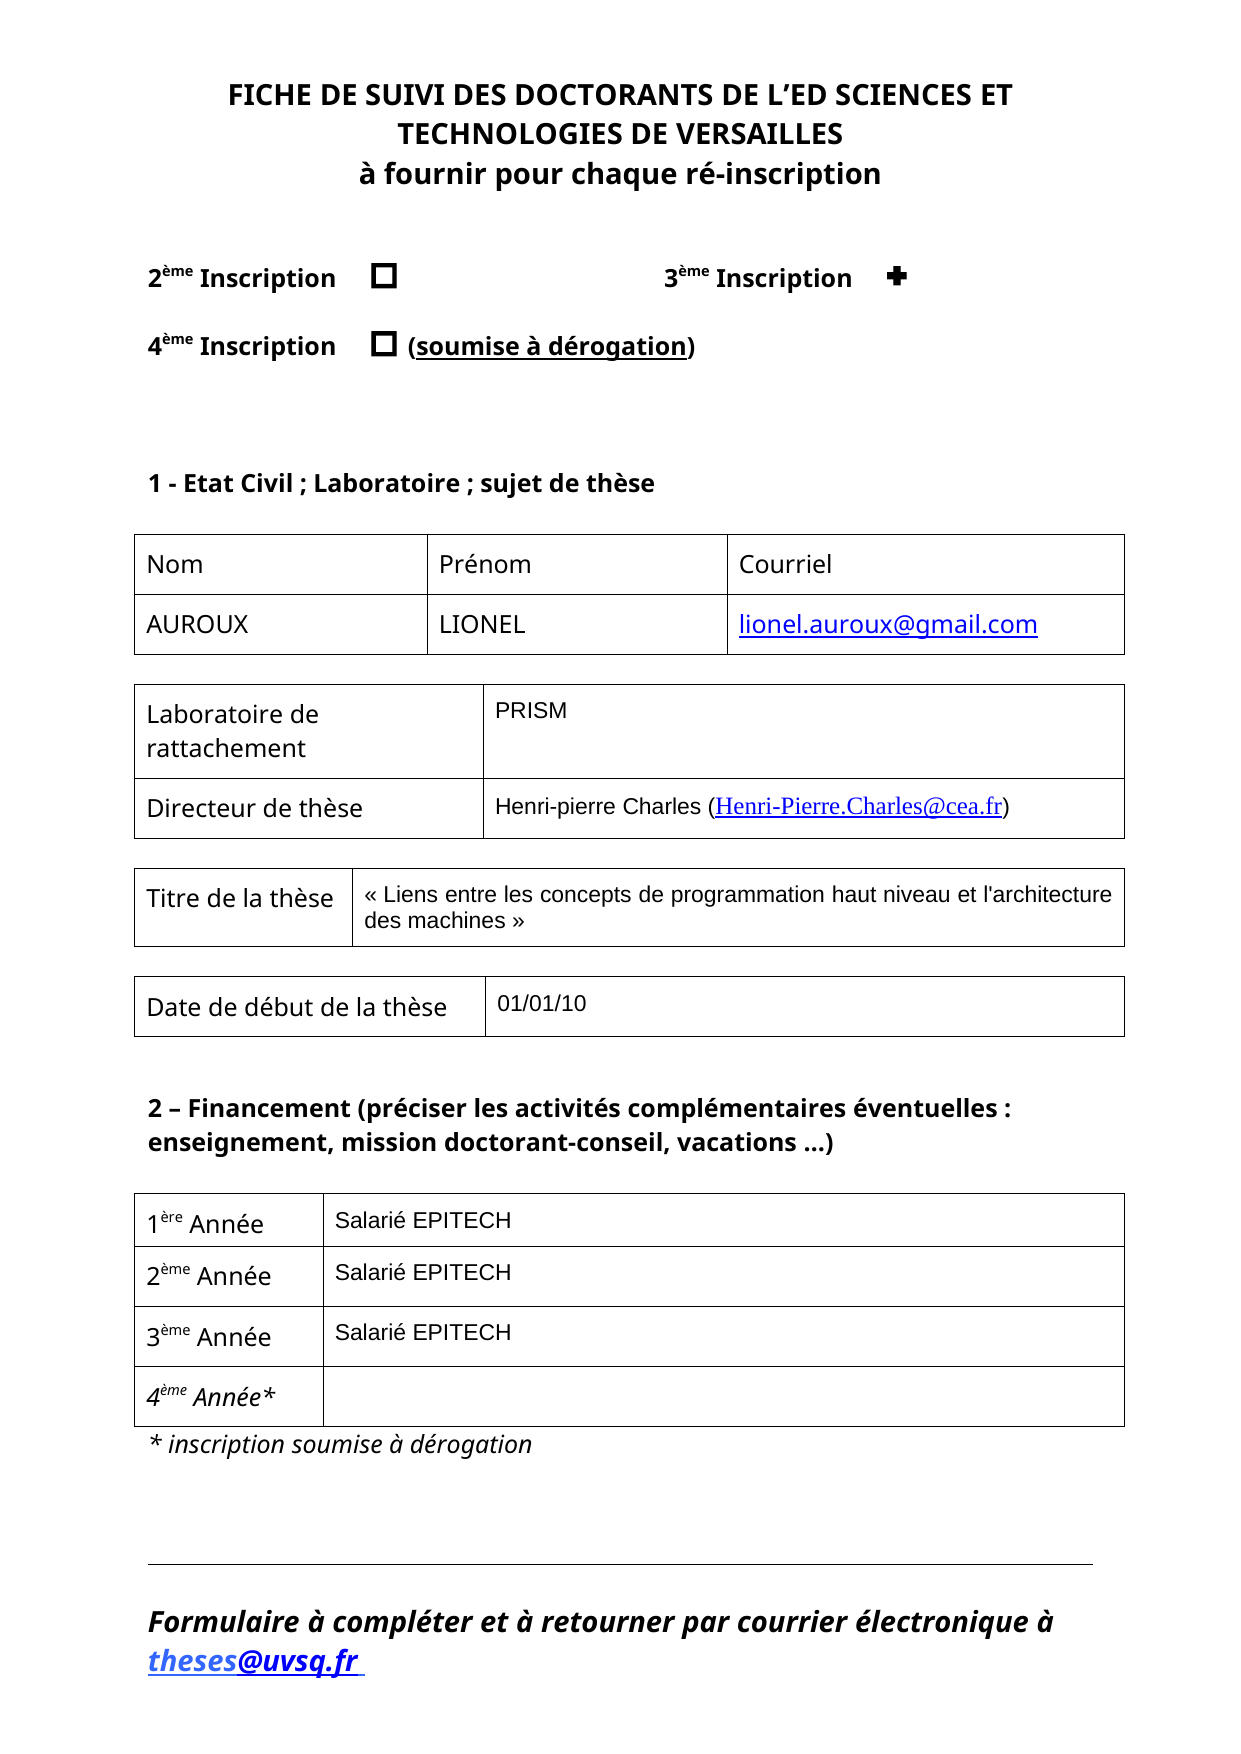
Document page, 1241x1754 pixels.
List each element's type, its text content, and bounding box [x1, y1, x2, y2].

table_header Nom [135, 535, 427, 593]
text 2ème Inscription  3ème Inscription X [148, 261, 1093, 295]
table_cell Henri-pierre Charles (Henri-Pierre.Charles@cea.fr) [484, 779, 1124, 838]
text 2 – Financement (préciser les activités complémentaires éventuelles : enseignement, mission doctorant-conseil, vacations …) [148, 1091, 1093, 1159]
table_header 1ère Année [135, 1194, 323, 1246]
table_cell 3ème Année [135, 1307, 323, 1366]
text * inscription soumise à dérogation [148, 1427, 1093, 1461]
table_header « Liens entre les concepts de programmation haut niveau et l'architecture des machines » [353, 869, 1124, 946]
table_cell lionel.auroux@gmail.com [728, 595, 1124, 654]
table_header 01/01/10 [486, 977, 1124, 1036]
table_cell LIONEL [428, 595, 727, 654]
table_cell Salarié EPITECH [324, 1307, 1124, 1366]
text 1 - Etat Civil ; Laboratoire ; sujet de thèse [148, 465, 1093, 499]
table_header Prénom [428, 535, 727, 593]
table_cell 4ème Année* [135, 1367, 323, 1426]
table_header Courriel [728, 535, 1124, 593]
table_cell [324, 1367, 1124, 1426]
table_header Titre de la thèse [135, 869, 352, 946]
table_header PRISM [484, 685, 1124, 778]
table_cell 2ème Année [135, 1247, 323, 1306]
table_cell AUROUX [135, 595, 427, 654]
text 4ème Inscription  (soumise à dérogation) [148, 329, 1093, 363]
table_header Date de début de la thèse [135, 977, 485, 1036]
table_cell Salarié EPITECH [324, 1247, 1124, 1306]
table_header Salarié EPITECH [324, 1194, 1124, 1246]
table_header Laboratoire de rattachement [135, 685, 483, 778]
table_cell Directeur de thèse [135, 779, 483, 838]
